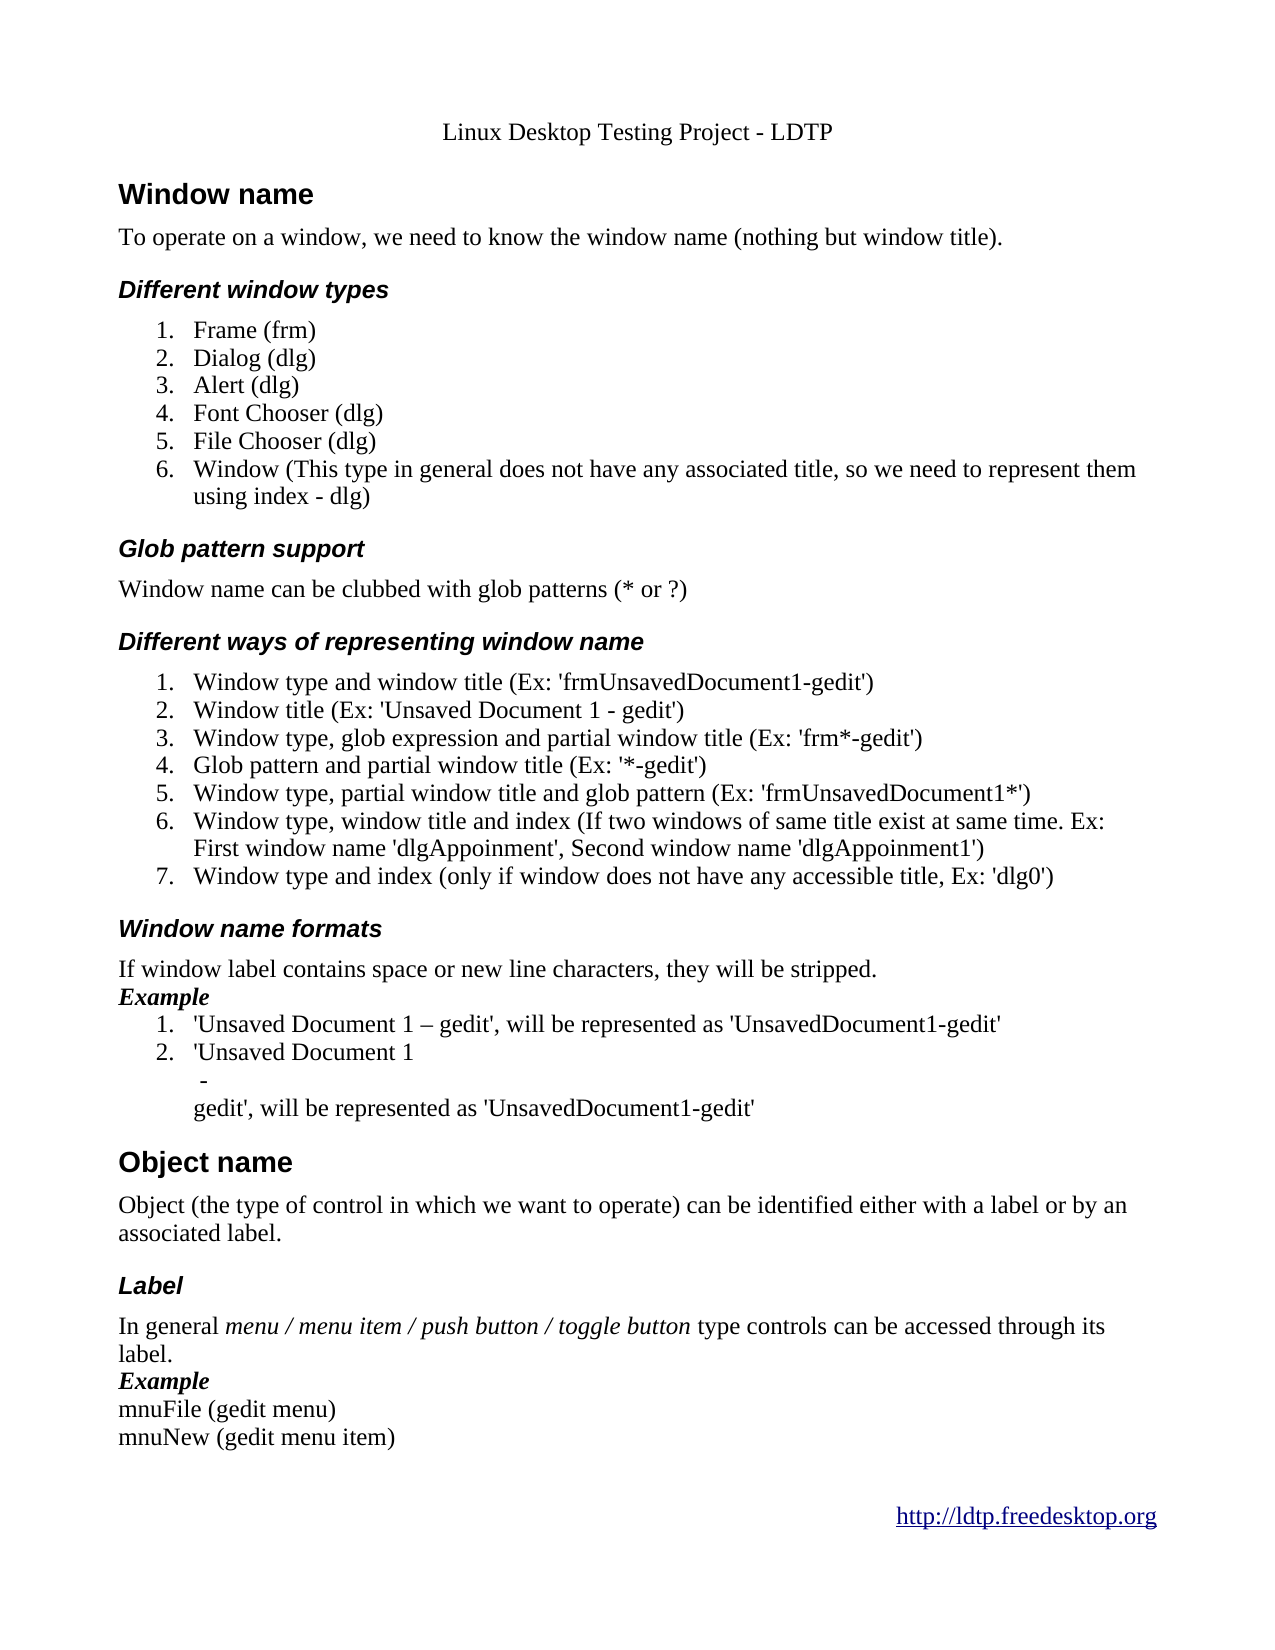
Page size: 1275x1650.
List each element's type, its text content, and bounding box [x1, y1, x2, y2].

list Glob pattern and partial window title (Ex: '*-gedit') [156, 751, 1157, 779]
list 'Unsaved Document 1 – gedit', will be represented as 'UnsavedDocument1-gedit' [156, 1011, 1157, 1038]
list Frame (frm) [156, 316, 1157, 344]
list Window title (Ex: 'Unsaved Document 1 - gedit') [156, 696, 1157, 724]
list Dialog (dlg) [156, 344, 1157, 372]
text - [118, 1066, 1157, 1094]
text To operate on a window, we need to know the window name (nothing but window title). [118, 223, 1157, 251]
list Alert (dlg) [156, 372, 1157, 399]
text Object (the type of control in which we want to operate) can be identified either with a label or by an associated label. [118, 1191, 1157, 1247]
subtitle Glob pattern support [118, 535, 1157, 563]
text Example [118, 983, 1157, 1011]
list File Chooser (dlg) [156, 427, 1157, 455]
list Window (This type in general does not have any associated title, so we need to represent them using index - dlg) [156, 455, 1157, 510]
text If window label contains space or new line characters, they will be stripped. [118, 955, 1157, 983]
list Font Chooser (dlg) [156, 399, 1157, 427]
subtitle Window name formats [118, 915, 1157, 943]
text mnuNew (gedit menu item) [118, 1423, 1157, 1451]
list 'Unsaved Document 1 [156, 1038, 1157, 1066]
text Example [118, 1367, 1157, 1395]
list Window type, partial window title and glob pattern (Ex: 'frmUnsavedDocument1*') [156, 779, 1157, 807]
text mnuFile (gedit menu) [118, 1395, 1157, 1423]
subtitle Label [118, 1272, 1157, 1299]
list Window type and window title (Ex: 'frmUnsavedDocument1-gedit') [156, 668, 1157, 696]
text In general menu / menu item / push button / toggle button type controls can be accessed through its label. [118, 1312, 1157, 1367]
list Window type and index (only if window does not have any accessible title, Ex: 'dlg0') [156, 862, 1157, 890]
list Window type, window title and index (If two windows of same title exist at same time. Ex: First window name 'dlgAppoinment', Second window name 'dlgAppoinment1') [156, 807, 1157, 862]
text gedit', will be represented as 'UnsavedDocument1-gedit' [118, 1094, 1157, 1121]
subtitle Window name [118, 178, 1157, 211]
subtitle Different window types [118, 276, 1157, 304]
text Window name can be clubbed with glob patterns (* or ?) [118, 575, 1157, 603]
subtitle Different ways of representing window name [118, 628, 1157, 656]
list Window type, glob expression and partial window title (Ex: 'frm*-gedit') [156, 724, 1157, 751]
subtitle Object name [118, 1146, 1157, 1179]
